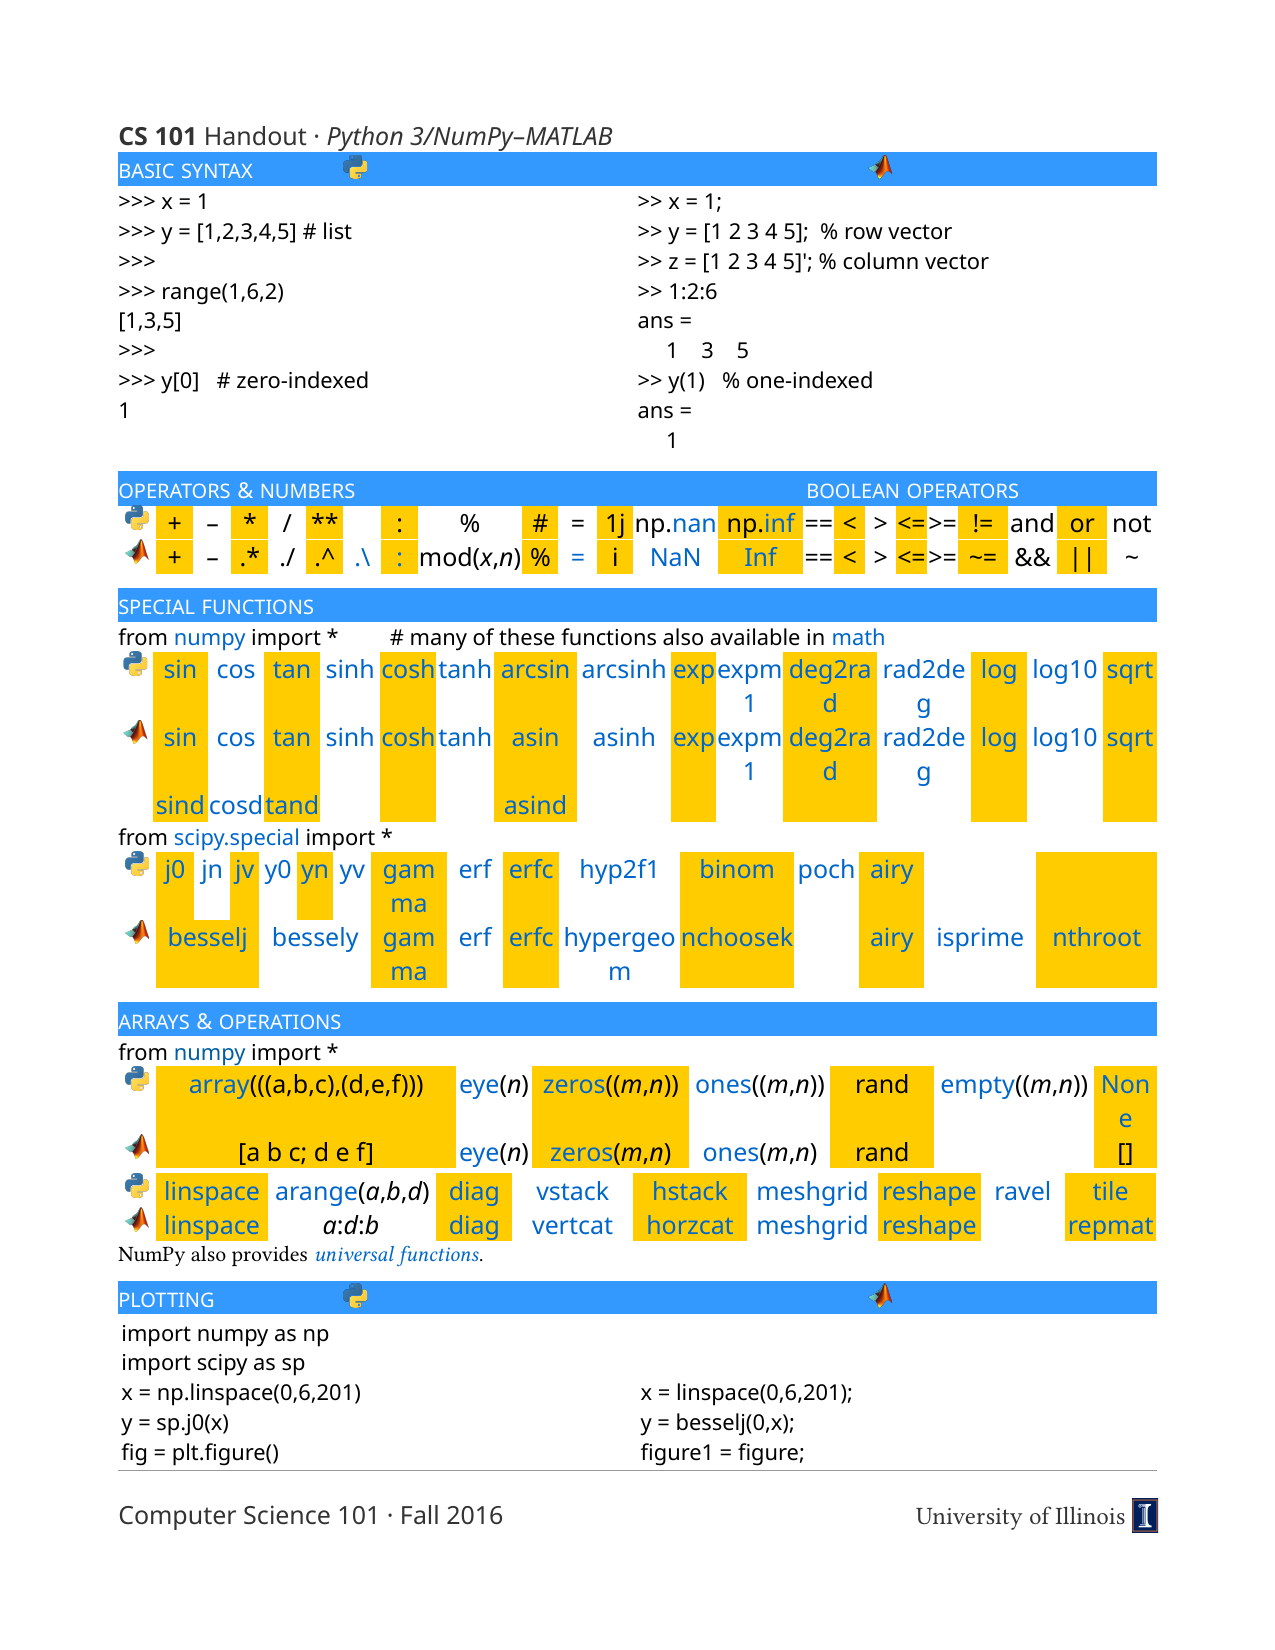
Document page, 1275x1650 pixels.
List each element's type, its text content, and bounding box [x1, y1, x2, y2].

table_header # [522, 506, 558, 539]
table_cell besselj [156, 920, 259, 988]
table_cell ones(m,n) [689, 1134, 830, 1168]
table_cell .\ [343, 540, 381, 574]
table_header arcsin [494, 652, 577, 720]
table_header rand [830, 1066, 934, 1134]
table_cell [118, 1134, 156, 1168]
table_header – [193, 506, 231, 539]
table_cell [981, 1207, 1064, 1241]
table_header array(((a,b,c),(d,e,f))) [156, 1066, 456, 1134]
table_cell a:d:b [268, 1207, 436, 1241]
table_header * [231, 506, 268, 539]
table_header <= [896, 506, 927, 539]
table_header binom [680, 852, 794, 920]
table_cell : [381, 540, 418, 574]
table_cell [] [1094, 1134, 1157, 1168]
table_header hyp2f1 [559, 852, 680, 920]
table_cell mod(x,n) [418, 540, 522, 574]
table_header None [1094, 1066, 1157, 1134]
table_cell [436, 788, 494, 822]
table_cell .^ [306, 540, 343, 574]
table_cell sinh [320, 720, 380, 788]
table_cell % [522, 540, 558, 574]
table_header deg2rad [783, 652, 877, 720]
table_cell erf [447, 920, 503, 988]
table_header rad2deg [877, 652, 971, 720]
table_cell [577, 788, 671, 822]
table_cell [971, 788, 1027, 822]
table_cell i [597, 540, 633, 574]
table_cell hypergeom [559, 920, 680, 988]
table_cell < [834, 540, 865, 574]
table_cell == [803, 540, 834, 574]
table_cell vertcat [512, 1207, 633, 1241]
picture [125, 1066, 149, 1091]
table_header >= [927, 506, 958, 539]
table_header ** [306, 506, 343, 539]
table_cell rand [830, 1134, 934, 1168]
text special functions [118, 588, 1157, 622]
table_cell airy [859, 920, 924, 988]
table_header and [1008, 506, 1057, 539]
table_header jn [194, 852, 230, 920]
table_cell asinh [577, 720, 671, 788]
table_cell > [865, 540, 896, 574]
table_header cos [208, 652, 264, 720]
table_header = [559, 506, 597, 539]
table_header / [268, 506, 306, 539]
table_header reshape [878, 1173, 981, 1207]
table_header airy [859, 852, 924, 920]
table_header linspace [156, 1173, 268, 1207]
text NumPy also provides universal functions. [118, 1241, 1157, 1266]
table_header arcsinh [577, 652, 671, 720]
table_header eye(n) [456, 1066, 532, 1134]
table_header != [958, 506, 1008, 539]
table_cell diag [436, 1207, 512, 1241]
table_cell NaN [634, 540, 717, 574]
table_header import numpy as np import scipy as sp x = np.linspace(0,6,201) y = sp.j0(x) fig = plt.figure() [118, 1315, 637, 1469]
table_cell [118, 1207, 156, 1241]
table_cell asin [494, 720, 577, 788]
table_cell meshgrid [747, 1207, 878, 1241]
table_header vstack [512, 1173, 633, 1207]
picture [123, 720, 148, 744]
table_header poch [794, 852, 859, 920]
table_cell log10 [1027, 720, 1103, 788]
table_header erf [447, 852, 503, 920]
table_header diag [436, 1173, 512, 1207]
picture [125, 539, 149, 564]
table_header sin [153, 652, 208, 720]
table_cell [a b c; d e f] [156, 1134, 456, 1168]
table_header arange(a,b,d) [268, 1173, 436, 1207]
table_cell deg2rad [783, 720, 877, 788]
table_header log [971, 652, 1027, 720]
table_cell [380, 788, 436, 822]
table_cell [1027, 788, 1103, 822]
table_header tile [1065, 1173, 1156, 1207]
table_header empty((m,n)) [934, 1066, 1094, 1134]
table_cell log [971, 720, 1027, 788]
table_header x = linspace(0,6,201); y = besselj(0,x); figure1 = figure; [638, 1315, 1157, 1469]
table_header ravel [981, 1173, 1064, 1207]
table_header sinh [320, 652, 380, 720]
picture [1132, 1498, 1159, 1533]
table_header cosh [380, 652, 436, 720]
picture [125, 1207, 149, 1232]
table_cell .* [231, 540, 268, 574]
table_cell rad2deg [877, 720, 971, 788]
picture [343, 1283, 368, 1308]
table_cell cosd [208, 788, 264, 822]
table_header [118, 1173, 156, 1207]
table_header or [1057, 506, 1107, 539]
table_cell ./ [268, 540, 306, 574]
table_cell eye(n) [456, 1134, 532, 1168]
table_cell isprime [924, 920, 1036, 988]
picture [868, 1283, 893, 1308]
table_cell erfc [503, 920, 559, 988]
table_cell asind [494, 788, 577, 822]
table_header np.inf [718, 506, 803, 539]
table_cell repmat [1065, 1207, 1156, 1241]
table_cell [716, 788, 783, 822]
table_header erfc [503, 852, 559, 920]
table_header : [381, 506, 418, 539]
table_cell [118, 720, 152, 788]
table_header meshgrid [747, 1173, 878, 1207]
table_header 1j [597, 506, 633, 539]
table_header [118, 1066, 156, 1134]
table_cell nthroot [1036, 920, 1157, 988]
table_cell cosh [380, 720, 436, 788]
table_cell bessely [259, 920, 371, 988]
table_cell sin [153, 720, 208, 788]
table_cell [877, 788, 971, 822]
table_cell [1103, 788, 1157, 822]
table_cell nchoosek [680, 920, 794, 988]
table_cell [320, 788, 380, 822]
table_cell [934, 1134, 1094, 1168]
table_cell && [1008, 540, 1057, 574]
table_cell tanh [436, 720, 494, 788]
table_header [118, 652, 152, 720]
picture [868, 155, 893, 179]
table_header tanh [436, 652, 494, 720]
picture [123, 651, 148, 676]
picture [343, 155, 368, 179]
text from scipy.special import * [118, 822, 1157, 852]
table_header tan [264, 652, 320, 720]
table_header >> x = 1; >> y = [1 2 3 4 5]; % row vector >> z = [1 2 3 4 5]'; % column vector >> 1:2:6 ans = 1 3 5 >> y(1) % one-indexed ans = 1 [638, 186, 1157, 454]
table_header % [418, 506, 522, 539]
table_header == [803, 506, 834, 539]
table_header < [834, 506, 865, 539]
table_cell [118, 540, 156, 574]
table_header >>> x = 1 >>> y = [1,2,3,4,5] # list >>> >>> range(1,6,2) [1,3,5] >>> >>> y[0] # zero-indexed 1 [118, 186, 637, 454]
table_header gamma [371, 852, 447, 920]
table_header yn [297, 852, 333, 920]
table_cell ~ [1107, 540, 1156, 574]
table_cell tan [264, 720, 320, 788]
text arrays & operations [118, 1002, 1157, 1036]
table_header log10 [1027, 652, 1103, 720]
table_header expm1 [716, 652, 783, 720]
table_cell exp [671, 720, 716, 788]
table_cell zeros(m,n) [532, 1134, 689, 1168]
table_cell >= [927, 540, 958, 574]
table_header not [1107, 506, 1156, 539]
table_cell horzcat [633, 1207, 747, 1241]
table_cell + [156, 540, 193, 574]
table_header [924, 852, 1036, 920]
table_cell linspace [156, 1207, 268, 1241]
picture [125, 1134, 149, 1159]
table_cell reshape [878, 1207, 981, 1241]
table_cell cos [208, 720, 264, 788]
text plotting [118, 1281, 1157, 1314]
table_header [1036, 852, 1157, 920]
table_cell = [559, 540, 597, 574]
table_header yv [333, 852, 371, 920]
table_cell ~= [958, 540, 1008, 574]
picture [125, 851, 149, 876]
table_cell tand [264, 788, 320, 822]
table_cell [671, 788, 716, 822]
table_header > [865, 506, 896, 539]
table_header [118, 852, 156, 920]
picture [125, 920, 149, 944]
table_header jv [230, 852, 259, 920]
table_header [118, 506, 156, 539]
table_cell [118, 788, 152, 822]
table_header hstack [633, 1173, 747, 1207]
table_header [343, 506, 381, 539]
picture [125, 1173, 149, 1198]
picture [125, 505, 149, 530]
table_header sqrt [1103, 652, 1157, 720]
table_header ones((m,n)) [689, 1066, 830, 1134]
table_cell [783, 788, 877, 822]
text operators & numbers boolean operators [118, 471, 1157, 506]
text from numpy import * # many of these functions also available in math [118, 622, 1157, 652]
table_header exp [671, 652, 716, 720]
text basic syntax [118, 152, 1157, 186]
table_cell gamma [371, 920, 447, 988]
table_header np.nan [634, 506, 717, 539]
text from numpy import * [118, 1036, 1157, 1066]
table_header y0 [259, 852, 297, 920]
table_header zeros((m,n)) [532, 1066, 689, 1134]
table_cell <= [896, 540, 927, 574]
table_cell – [193, 540, 231, 574]
table_cell expm1 [716, 720, 783, 788]
table_cell sind [153, 788, 208, 822]
table_cell sqrt [1103, 720, 1157, 788]
table_cell [794, 920, 859, 988]
table_cell [118, 920, 156, 988]
table_cell Inf [718, 540, 803, 574]
table_header j0 [156, 852, 194, 920]
table_header + [156, 506, 193, 539]
table_cell || [1057, 540, 1107, 574]
